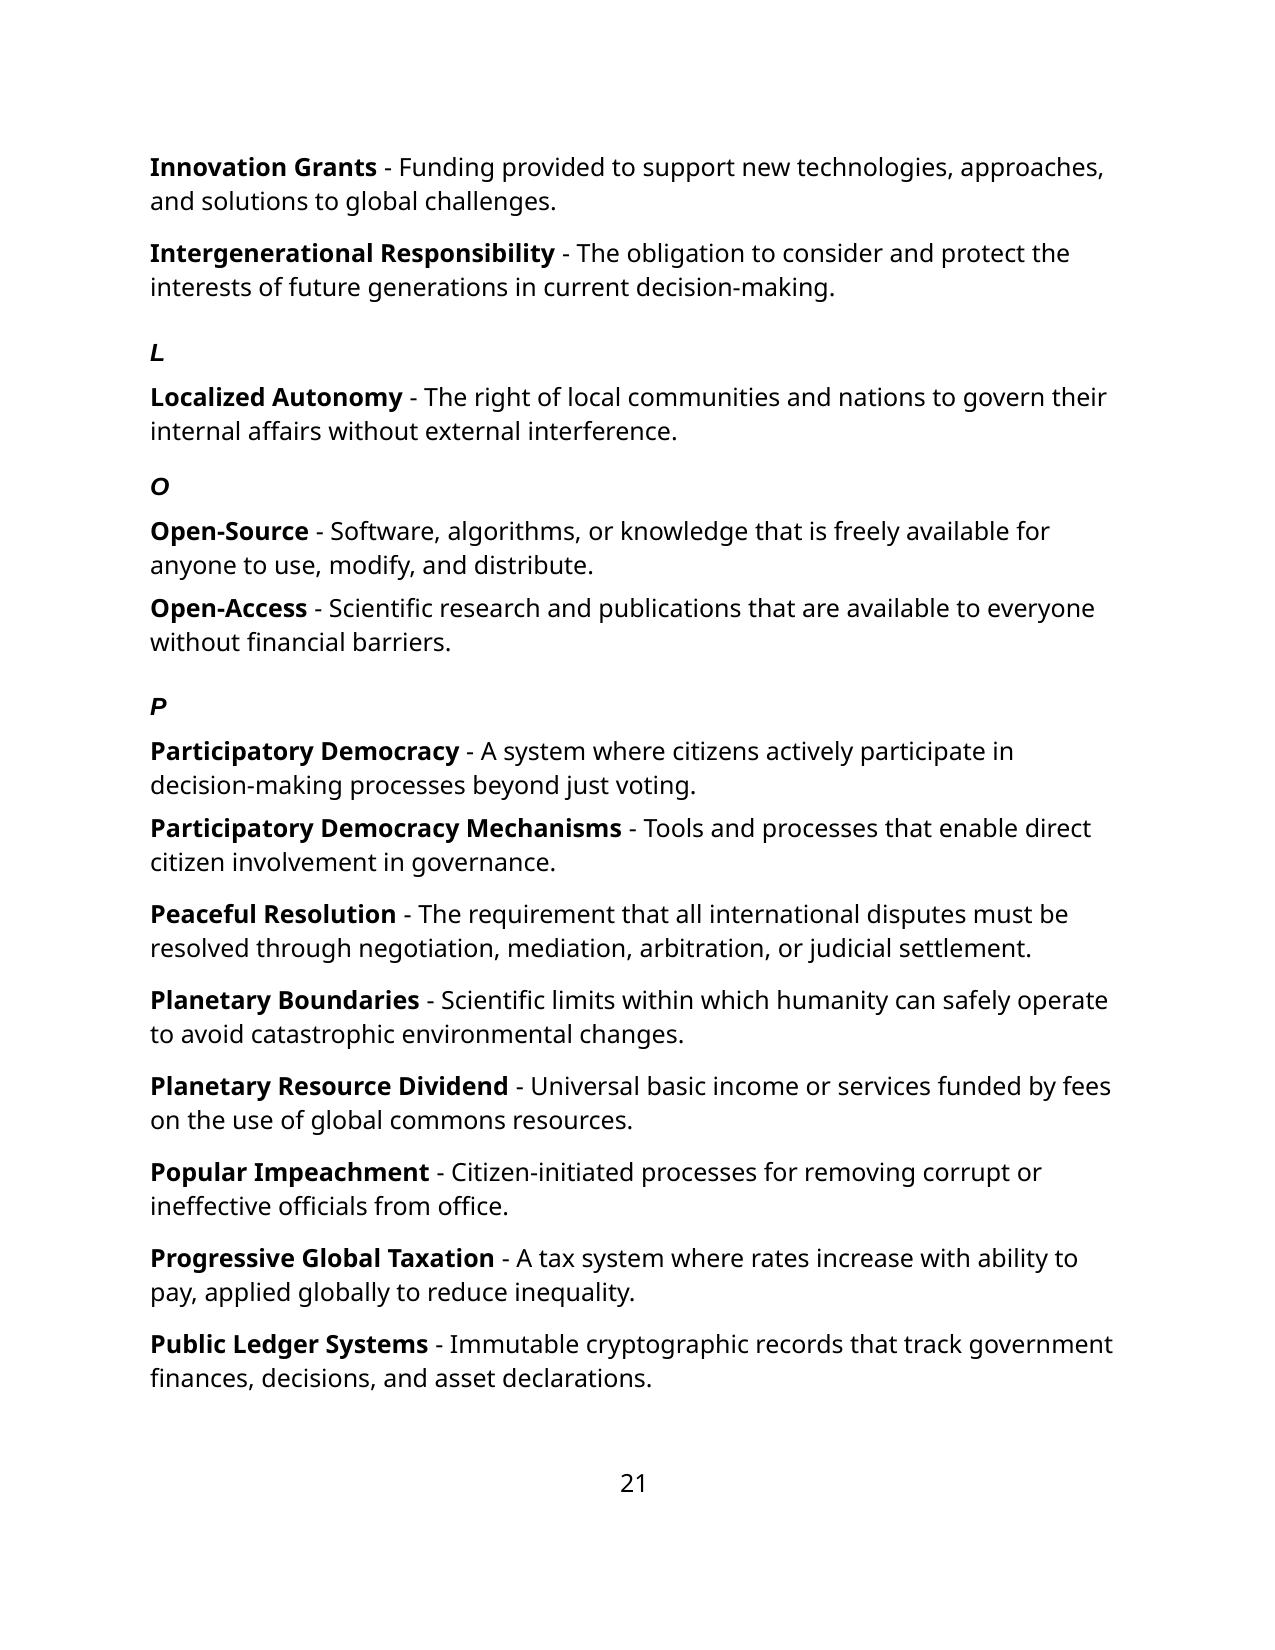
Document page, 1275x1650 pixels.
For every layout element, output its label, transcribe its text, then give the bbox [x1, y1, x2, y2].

text Participatory Democracy - A system where citizens actively participate in decision-making processes beyond just voting. [150, 733, 1125, 802]
text Localized Autonomy - The right of local communities and nations to govern their internal affairs without external interference. [150, 379, 1125, 447]
text Participatory Democracy Mechanisms - Tools and processes that enable direct citizen involvement in governance. [150, 811, 1125, 879]
subtitle P [150, 692, 1125, 721]
text Intergenerational Responsibility - The obligation to consider and protect the interests of future generations in current decision-making. [150, 236, 1125, 304]
text Progressive Global Taxation - A tax system where rates increase with ability to pay, applied globally to reduce inequality. [150, 1241, 1125, 1309]
subtitle L [150, 338, 1125, 367]
text Public Ledger Systems - Immutable cryptographic records that track government finances, decisions, and asset declarations. [150, 1327, 1125, 1395]
subtitle O [150, 472, 1125, 501]
text Popular Impeachment - Citizen-initiated processes for removing corrupt or ineffective officials from office. [150, 1155, 1125, 1223]
text Peaceful Resolution - The requirement that all international disputes must be resolved through negotiation, mediation, arbitration, or judicial settlement. [150, 897, 1125, 965]
text Planetary Resource Dividend - Universal basic income or services funded by fees on the use of global commons resources. [150, 1069, 1125, 1137]
text Planetary Boundaries - Scientific limits within which humanity can safely operate to avoid catastrophic environmental changes. [150, 983, 1125, 1051]
text Open-Access - Scientific research and publications that are available to everyone without financial barriers. [150, 590, 1125, 658]
text Innovation Grants - Funding provided to support new technologies, approaches, and solutions to global challenges. [150, 150, 1125, 218]
text Open-Source - Software, algorithms, or knowledge that is freely available for anyone to use, modify, and distribute. [150, 513, 1125, 581]
